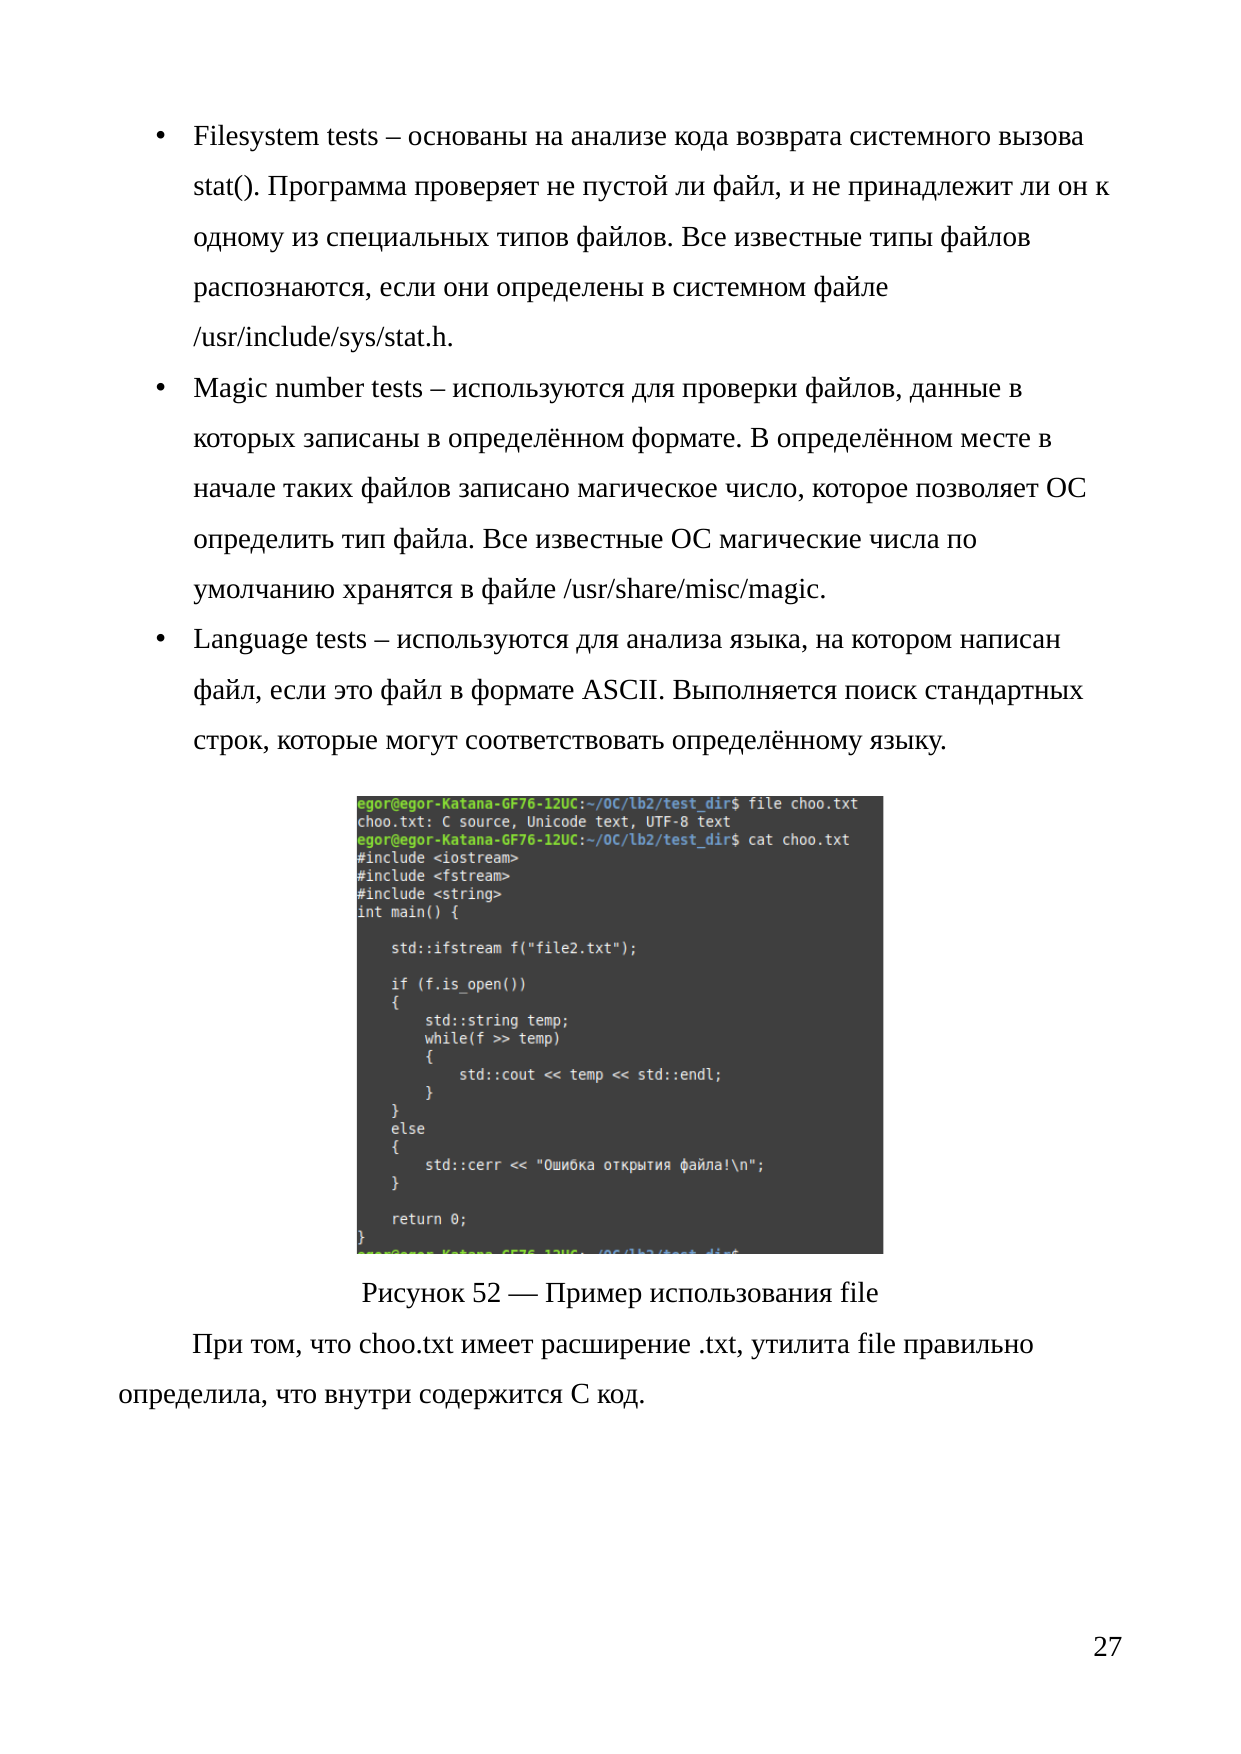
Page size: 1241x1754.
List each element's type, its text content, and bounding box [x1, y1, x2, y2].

subtitle Language tests – используются для анализа языка, на котором написан файл, если это файл в формате ASCII. Выполняется поиск стандартных строк, которые могут соответствовать определённому языку. [156, 621, 1122, 756]
subtitle При том, что choo.txt имеет расширение .txt, утилита file правильно определила, что внутри содержится C код. [118, 1326, 1122, 1410]
subtitle Magic number tests – используются для проверки файлов, данные в которых записаны в определённом формате. В определённом месте в начале таких файлов записано магическое число, которое позволяет ОС определить тип файла. Все известные ОС магические числа по умолчанию хранятся в файле /usr/share/misc/magic. [156, 370, 1122, 605]
subtitle Filesystem tests – основаны на анализе кода возврата системного вызова stat(). Программа проверяет не пустой ли файл, и не принадлежит ли он к одному из специальных типов файлов. Все известные типы файлов распознаются, если они определены в системном файле /usr/include/sys/stat.h. [156, 118, 1122, 353]
subtitle Рисунок 52 — Пример использования file [118, 1276, 1122, 1309]
picture [356, 796, 884, 1254]
